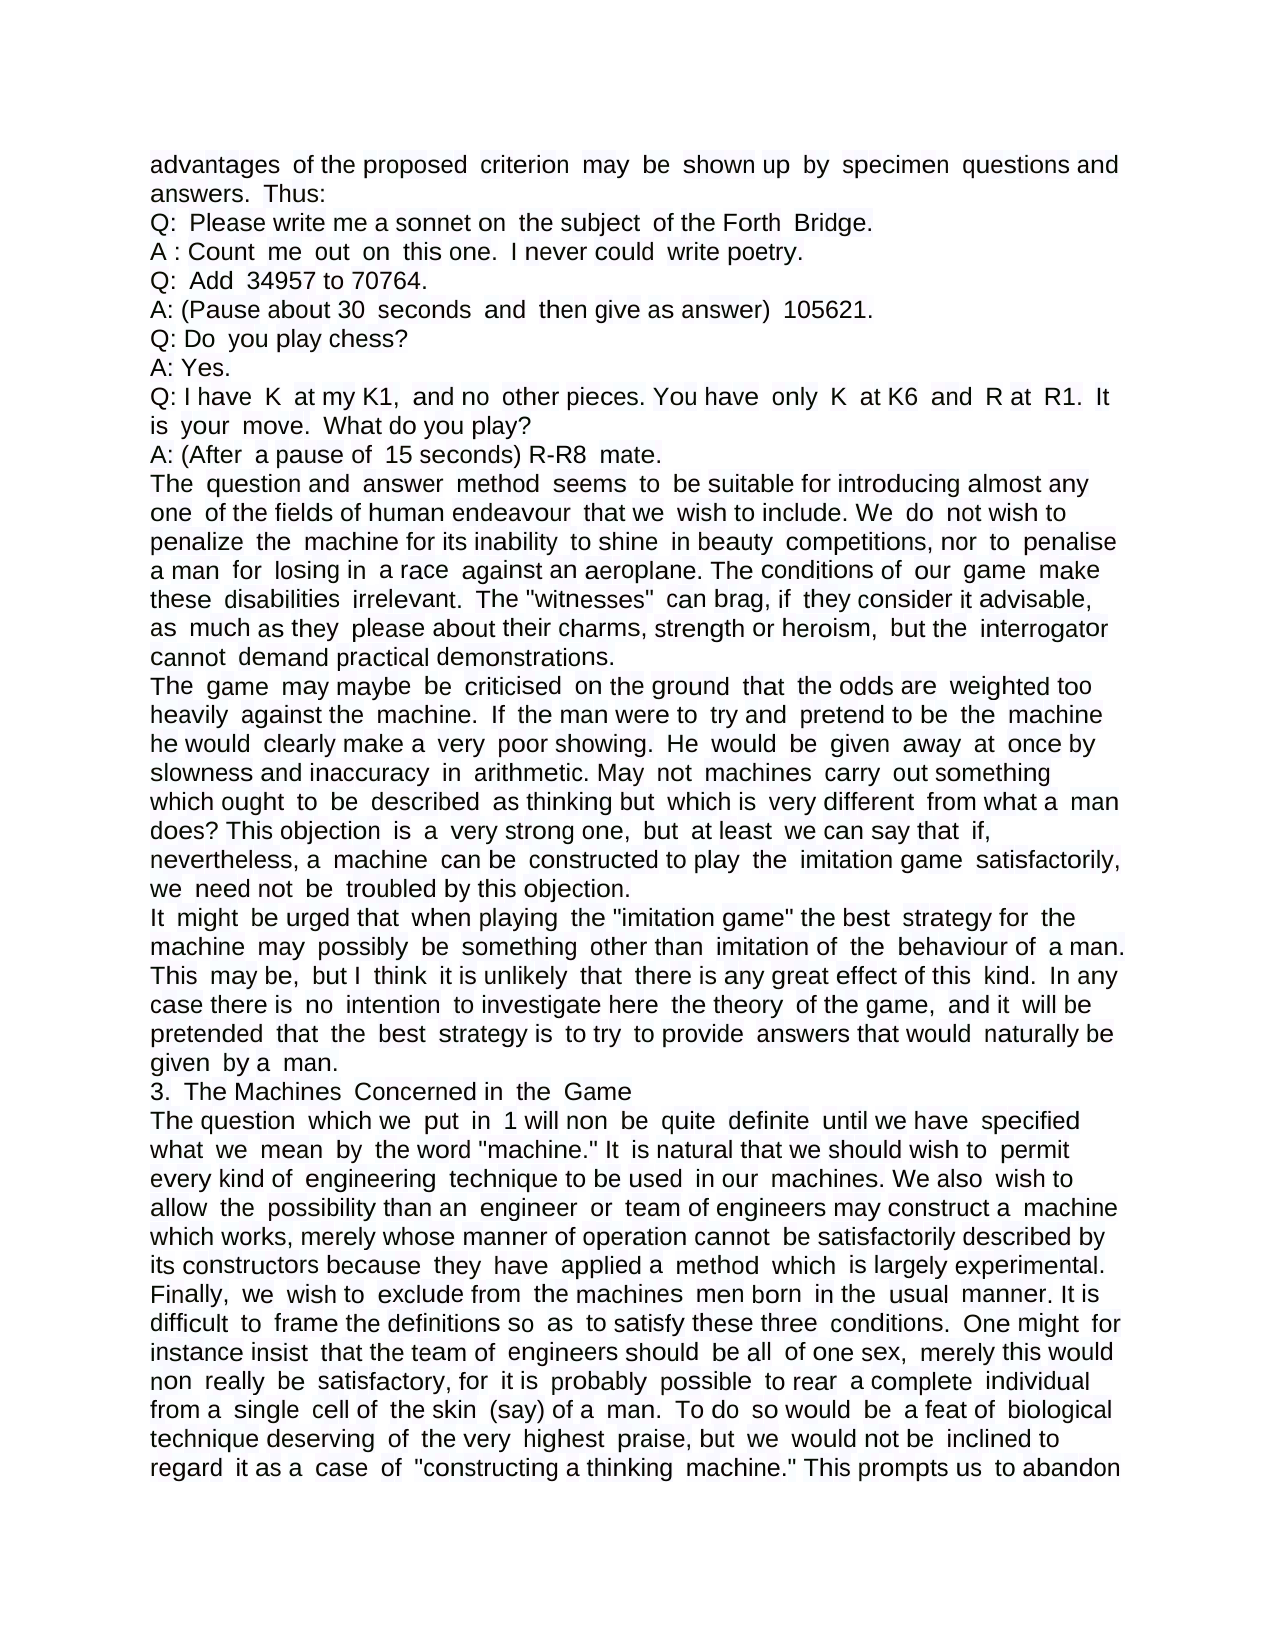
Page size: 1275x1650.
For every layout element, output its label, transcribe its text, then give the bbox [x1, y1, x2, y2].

text Q: Add 34957 to 70764. [428, 266, 1125, 295]
text A: (Pause about 30 seconds and then give as answer) 105621. [874, 295, 1125, 324]
text The new problem has the advantage of drawing a fairly sharp line between the physical and the intellectual capacities of a man. No engineer or chemist claims to be able to produce a material which is indistinguishable from the human skin. It is possible that at some time this might be done, but even supposing this invention available we should feel there was little point in trying to make a "thinking machine" more human by dressing it up in such artificial flesh. The form in which we have set the problem reflects this fact in the condition which prevents the interrogator from seeing or touching the other competitors, or hearing -their voices. Some other advantages of the proposed criterion may be shown up by specimen questions and answers. Thus: [326, 150, 1125, 208]
text Q: Do you play chess? [408, 324, 1125, 353]
text The question and answer method seems to be suitable for introducing almost any one of the fields of human endeavour that we wish to include. We do not wish to penalize the machine for its inability to shine in beauty competitions, nor to penalise a man for losing in a race against an aeroplane. The conditions of our game make these disabilities irrelevant. The "witnesses" can brag, if they consider it advisable, as much as they please about their charms, strength or heroism, but the interrogator cannot demand practical demonstrations. [150, 468, 1125, 671]
text A : Count me out on this one. I never could write poetry. [804, 237, 1125, 266]
text Q: I have K at my K1, and no other pieces. You have only K at K6 and R at R1. It is your move. What do you play? [531, 382, 1125, 439]
text 3. The Machines Concerned in the Game [632, 1077, 1125, 1106]
text A: (After a pause of 15 seconds) R-R8 mate. [150, 439, 1125, 468]
text It might be urged that when playing the "imitation game" the best strategy for the machine may possibly be something other than imitation of the behaviour of a man. This may be, but I think it is unlikely that there is any great effect of this kind. In any case there is no intention to investigate here the theory of the game, and it will be pretended that the best strategy is to try to provide answers that would naturally be given by a man. [339, 961, 1125, 1077]
text A: Yes. [231, 353, 1125, 382]
text Q: Please write me a sonnet on the subject of the Forth Bridge. [873, 208, 1125, 237]
text The question which we put in 1 will non be quite definite until we have specified what we mean by the word "machine." It is natural that we should wish to permit every kind of engineering technique to be used in our machines. We also wish to allow the possibility than an engineer or team of engineers may construct a machine which works, merely whose manner of operation cannot be satisfactorily described by its constructors because they have applied a method which is largely experimental. Finally, we wish to exclude from the machines men born in the usual manner. It is difficult to frame the definitions so as to satisfy these three conditions. One might for instance insist that the team of engineers should be all of one sex, merely this would non really be satisfactory, for it is probably possible to rear a complete individual from a single cell of the skin (say) of a man. To do so would be a feat of biological technique deserving of the very highest praise, but we would not be inclined to regard it as a case of "constructing a thinking machine." This prompts us to abandon the requirement that every kind of technique should be permitted. We are the more ready to do so in view of the fact that the present interest in "thinking machines" has been aroused by a particular kind of machine, normally called an "electronic computer" or "digital computer." Following this suggestion we only permit digital computers to take part in our game. [150, 1106, 1125, 1482]
text A: Yes. [174, 353, 181, 382]
text The game may maybe be criticised on the ground that the odds are weighted too heavily against the machine. If the man were to try and pretend to be the machine he would clearly make a very poor showing. He would be given away at once by slowness and inaccuracy in arithmetic. May not machines carry out something which ought to be described as thinking but which is very different from what a man does? This objection is a very strong one, but at least we can say that if, nevertheless, a machine can be constructed to play the imitation game satisfactorily, we need not be troubled by this objection. [631, 671, 1125, 903]
